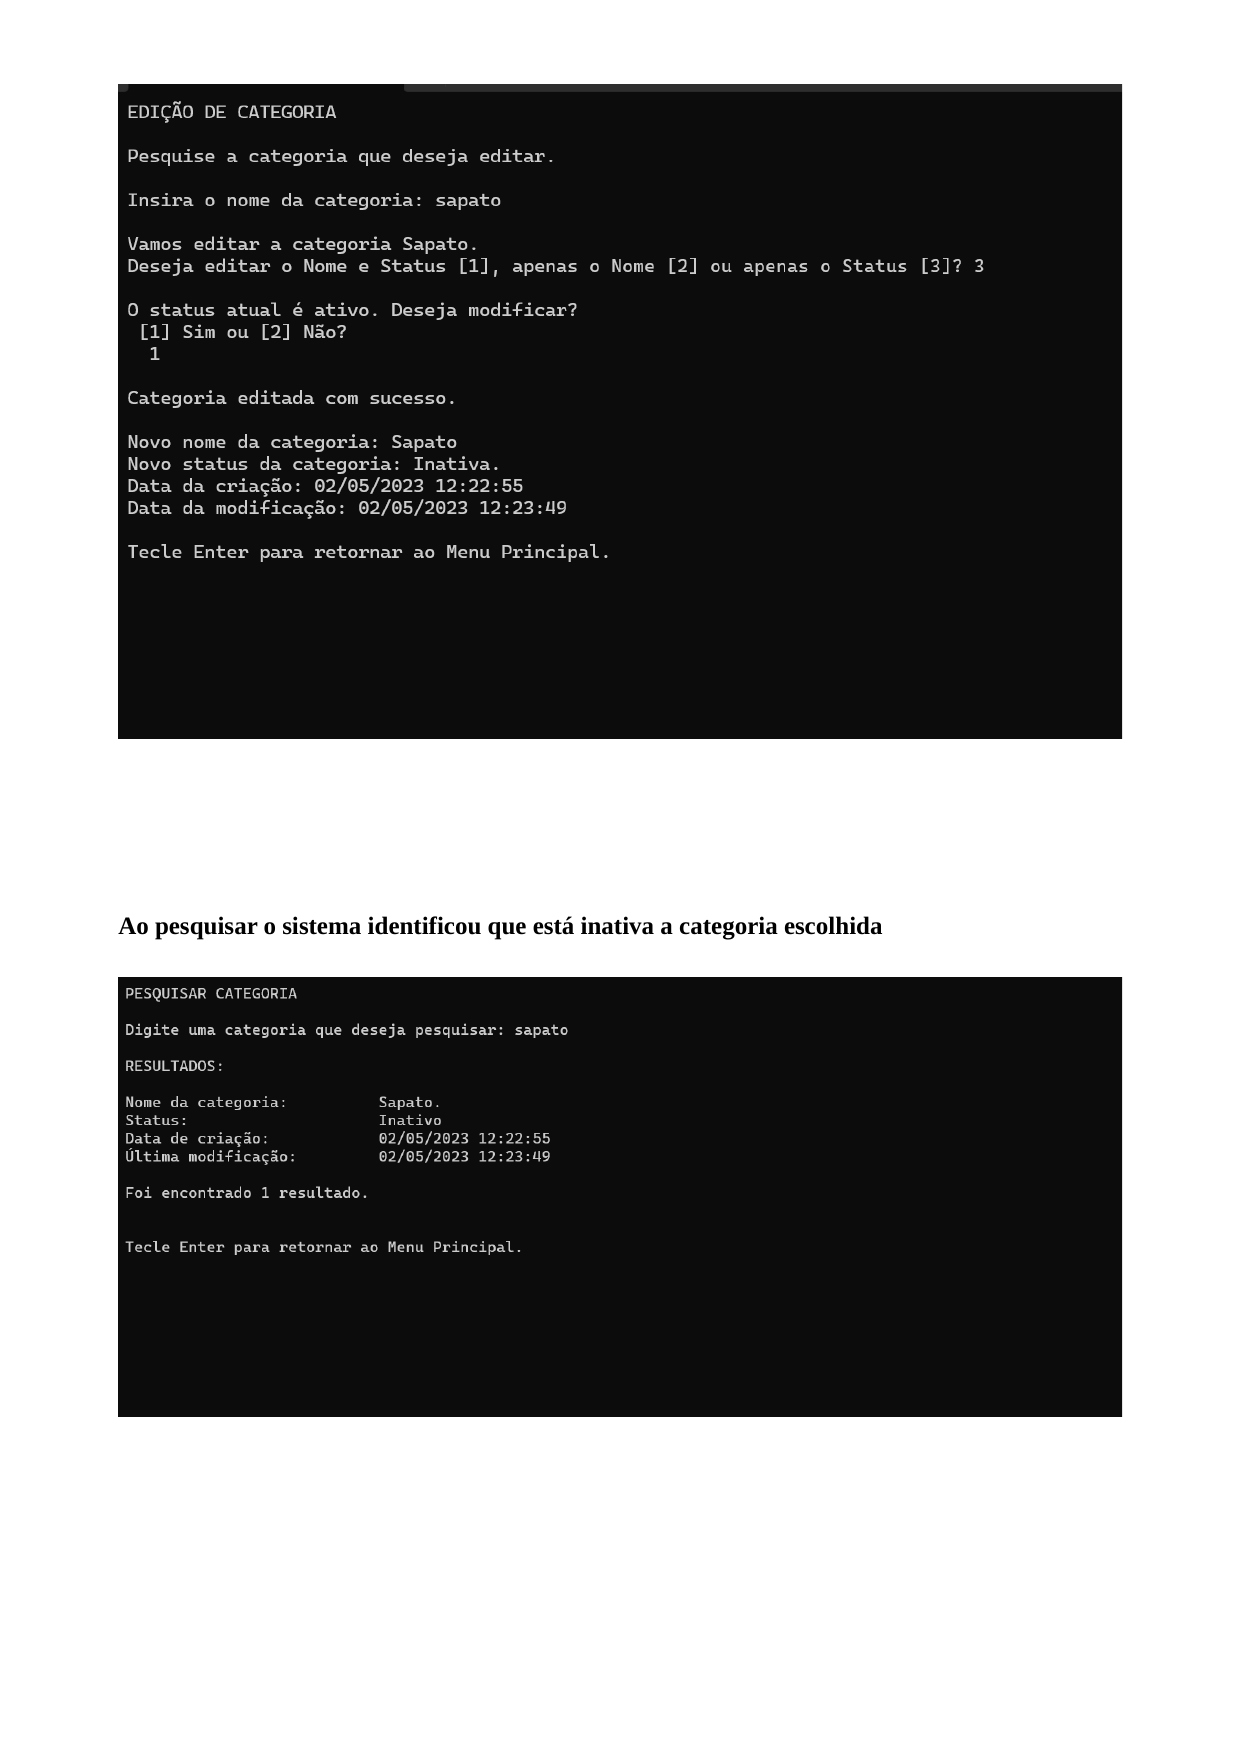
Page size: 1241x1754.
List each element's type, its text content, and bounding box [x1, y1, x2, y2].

picture [118, 977, 1123, 1417]
picture [118, 84, 1123, 739]
text Ao pesquisar o sistema identificou que está inativa a categoria escolhida [118, 911, 1122, 940]
